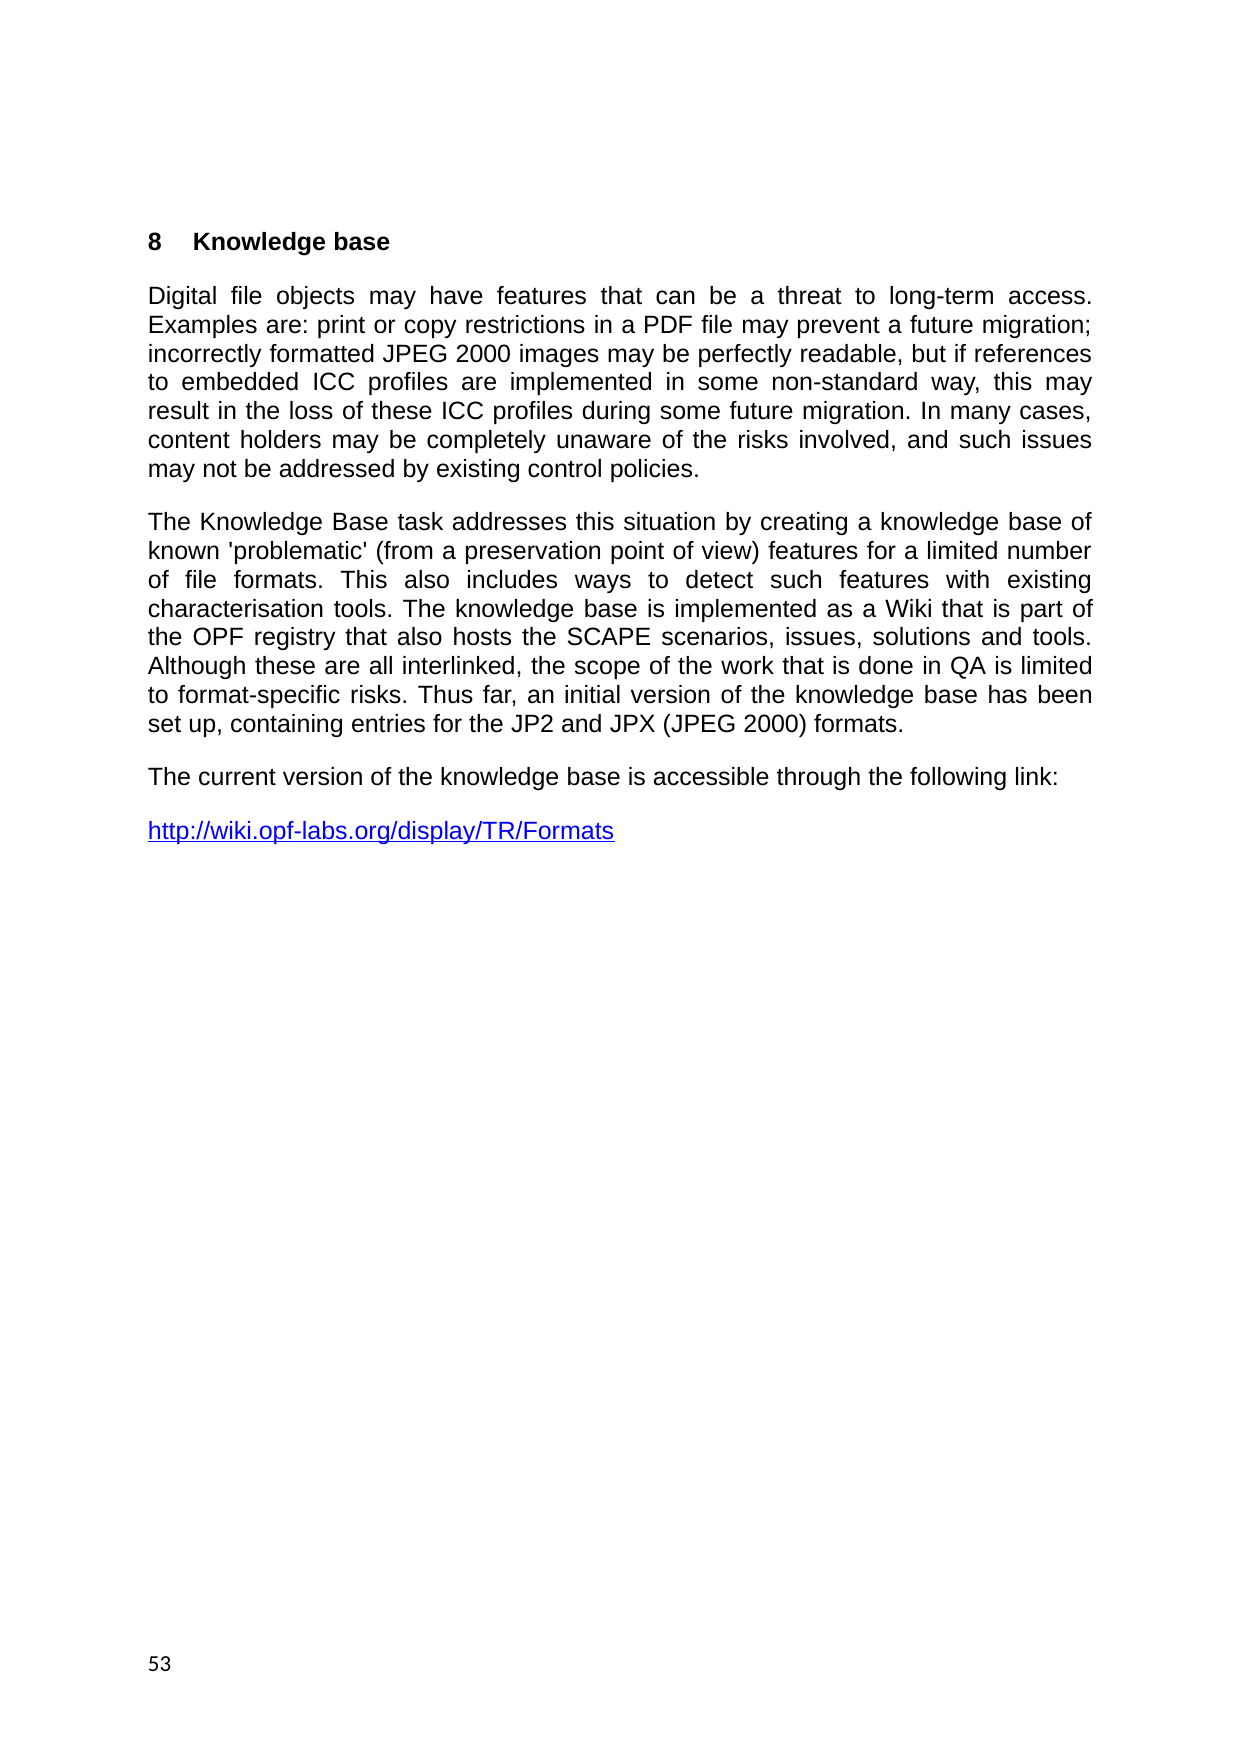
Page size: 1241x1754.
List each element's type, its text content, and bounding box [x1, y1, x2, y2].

subtitle Knowledge base [148, 227, 1092, 256]
text Digital file objects may have features that can be a threat to long-term access. Examples are: print or copy restrictions in a PDF file may prevent a future migration; incorrectly formatted JPEG 2000 images may be perfectly readable, but if references to embedded ICC profiles are implemented in some non-standard way, this may result in the loss of these ICC profiles during some future migration. In many cases, content holders may be completely unaware of the risks involved, and such issues may not be addressed by existing control policies. [148, 281, 1092, 482]
text The Knowledge Base task addresses this situation by creating a knowledge base of known 'problematic' (from a preservation point of view) features for a limited number of file formats. This also includes ways to detect such features with existing characterisation tools. The knowledge base is implemented as a Wiki that is part of the OPF registry that also hosts the SCAPE scenarios, issues, solutions and tools. Although these are all interlinked, the scope of the work that is done in QA is limited to format-specific risks. Thus far, an initial version of the knowledge base has been set up, containing entries for the JP2 and JPX (JPEG 2000) formats. [148, 507, 1092, 737]
text The current version of the knowledge base is accessible through the following link: [148, 762, 1092, 791]
text http://wiki.opf-labs.org/display/TR/Formats [148, 816, 1092, 845]
